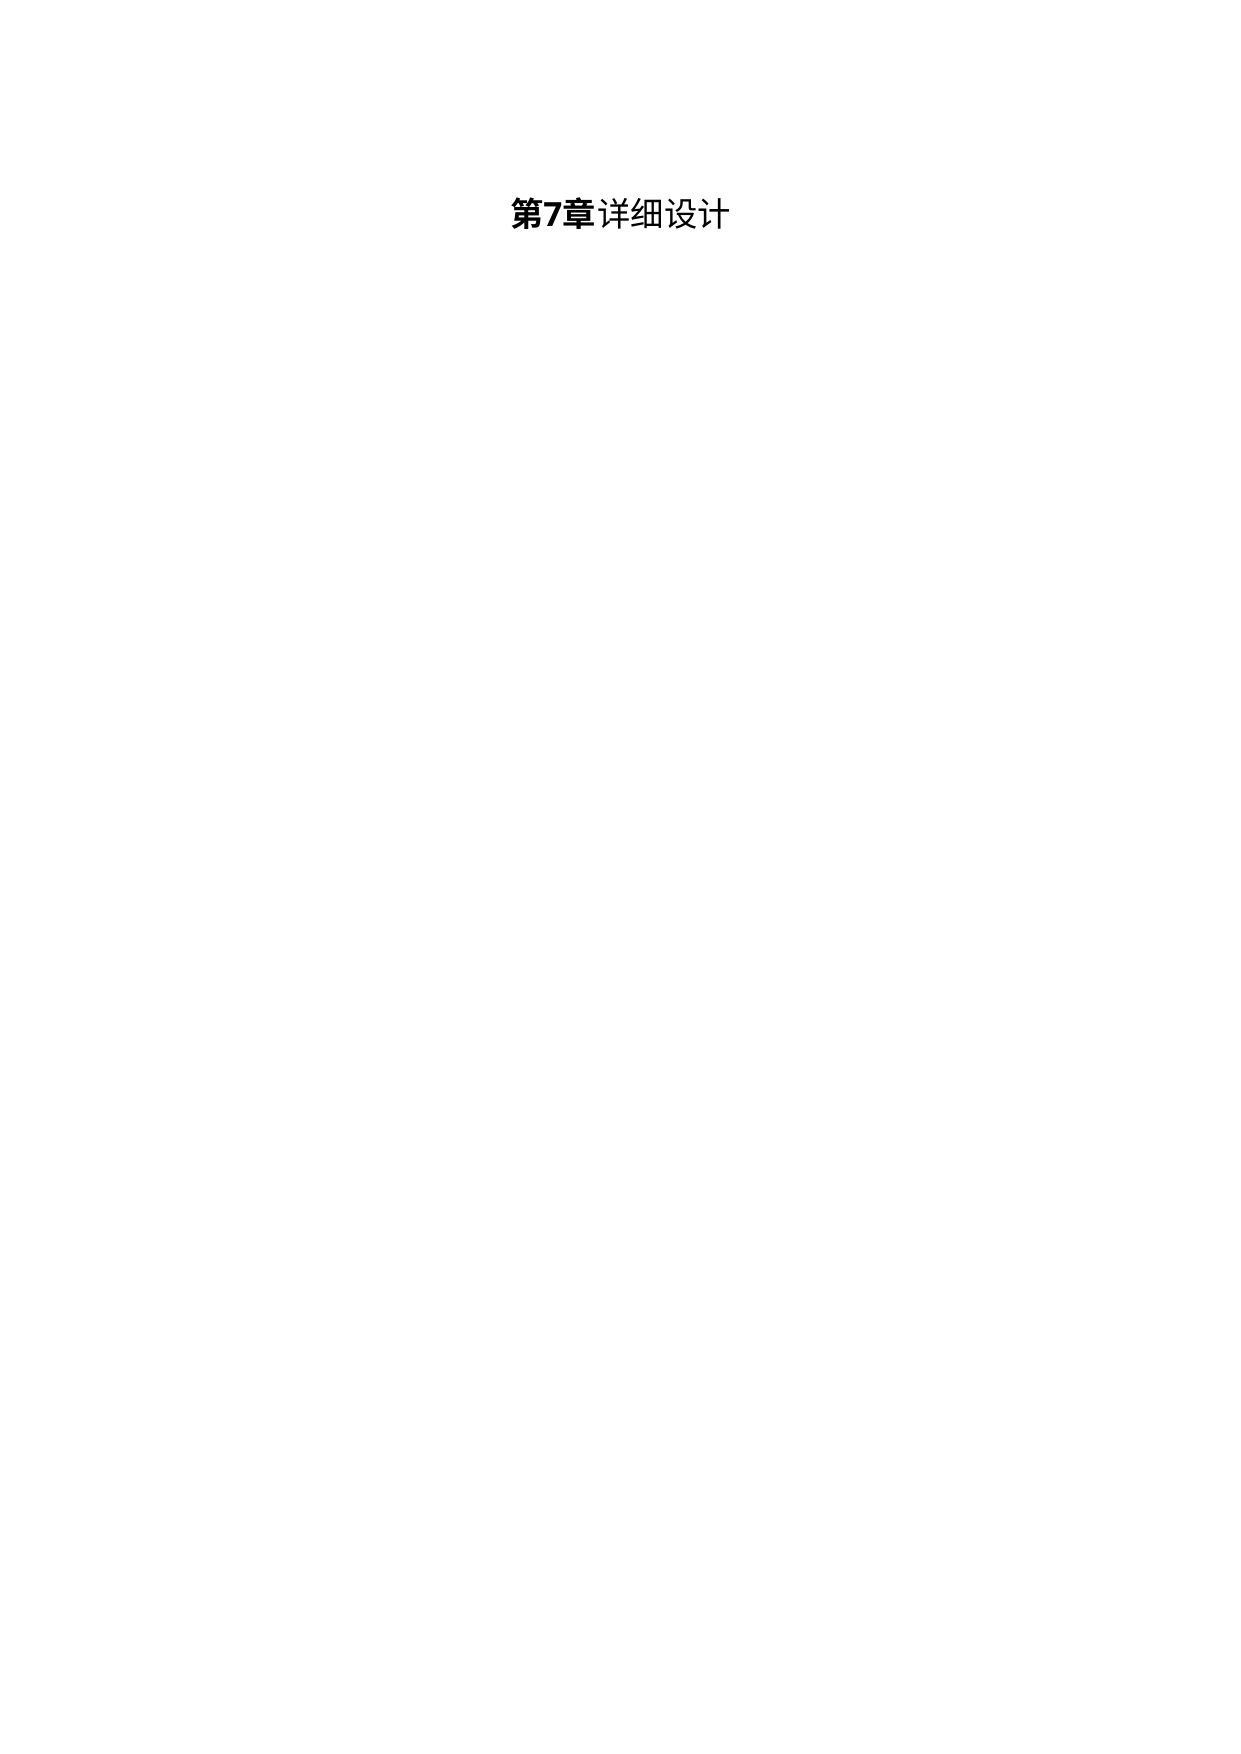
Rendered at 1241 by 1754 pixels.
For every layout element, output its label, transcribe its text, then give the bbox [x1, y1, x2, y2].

subtitle 详细设计 [118, 188, 1122, 236]
